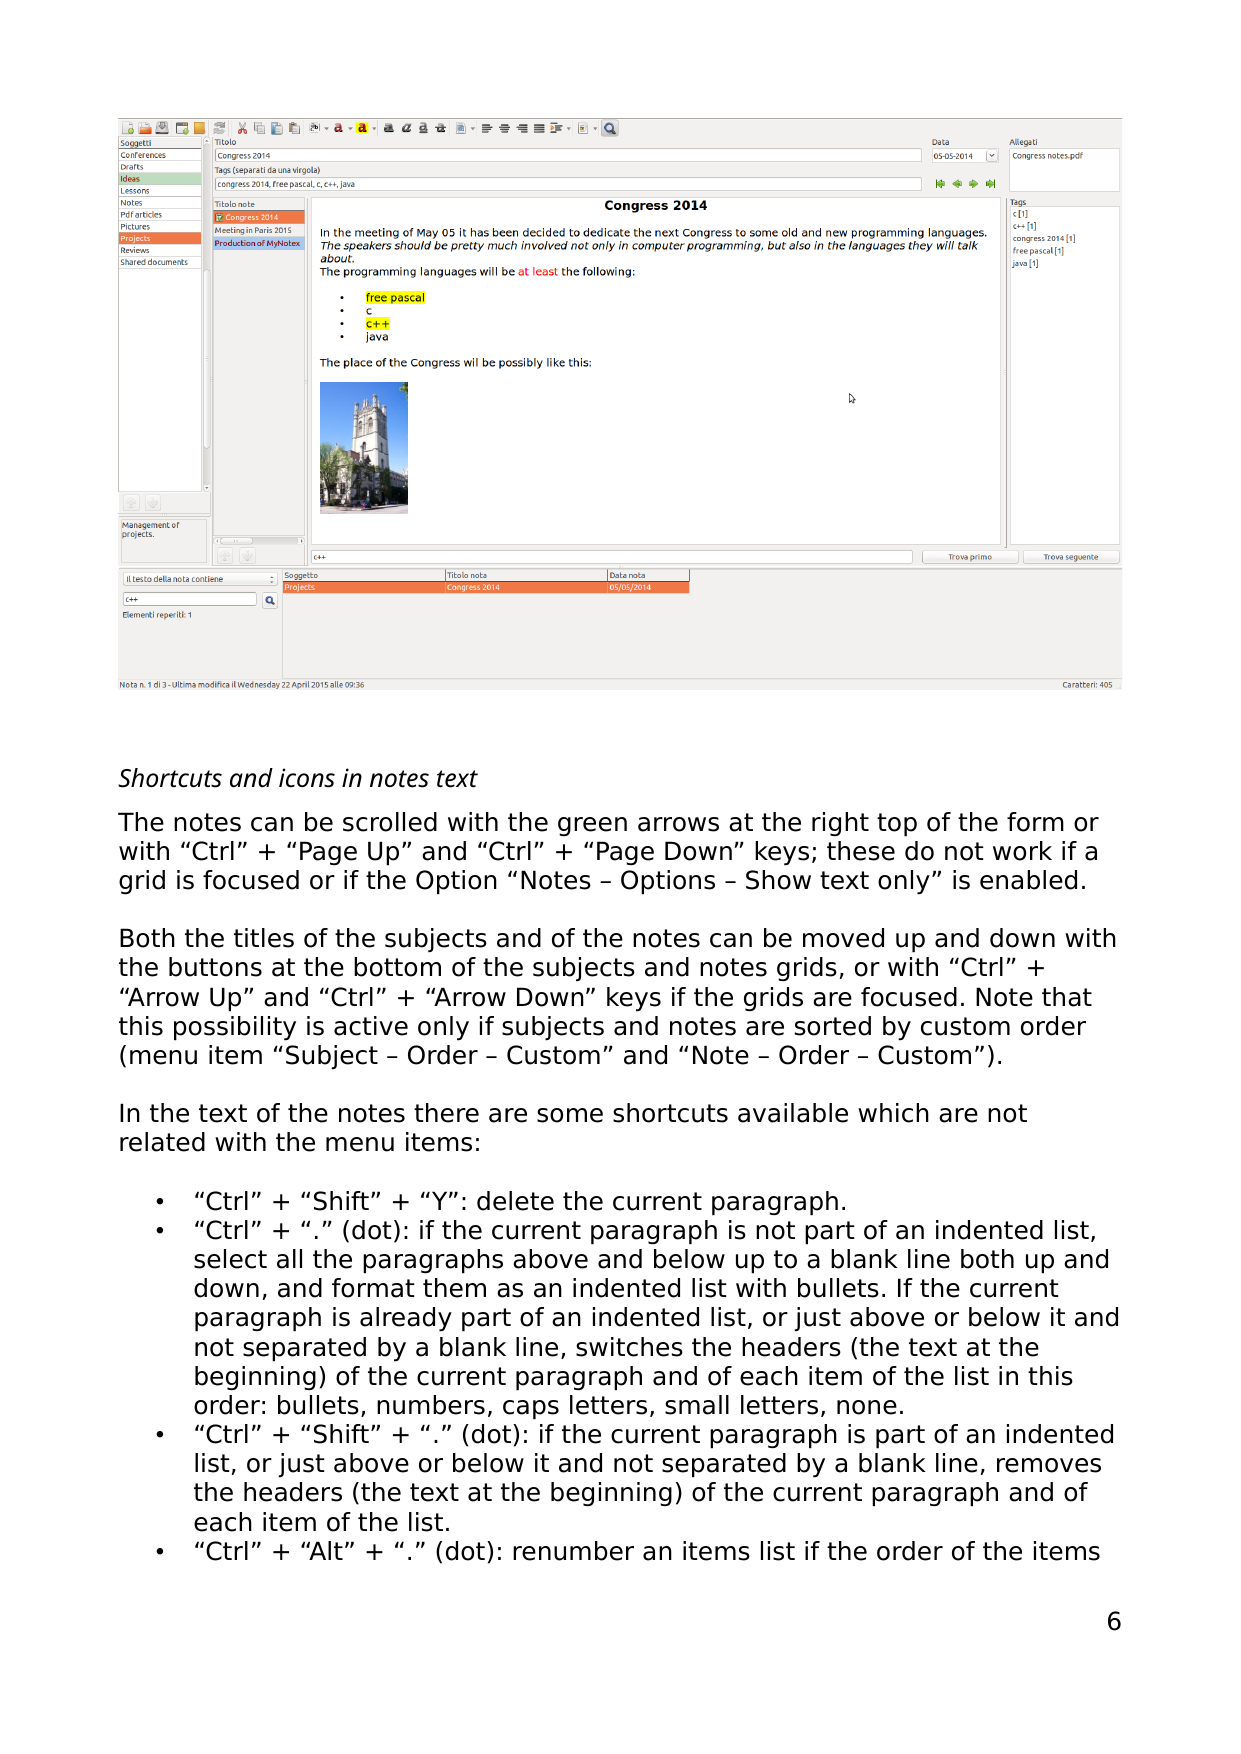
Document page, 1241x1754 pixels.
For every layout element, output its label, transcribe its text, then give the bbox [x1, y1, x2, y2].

list “Ctrl” + “Shift” + “.” (dot): if the current paragraph is part of an indented list, or just above or below it and not separated by a blank line, removes the headers (the text at the beginning) of the current paragraph and of each item of the list. [156, 1420, 1122, 1537]
text In the text of the notes there are some shortcuts available which are not related with the menu items: [118, 1099, 1122, 1158]
text Both the titles of the subjects and of the notes can be moved up and down with the buttons at the bottom of the subjects and notes grids, or with “Ctrl” + “Arrow Up” and “Ctrl” + “Arrow Down” keys if the grids are focused. Note that this possibility is active only if subjects and notes are sorted by custom order (menu item “Subject – Order – Custom” and “Note – Order – Custom”). [118, 924, 1122, 1070]
picture [118, 118, 1123, 690]
list “Ctrl” + “Alt” + “.” (dot): renumber an items list if the order of the items [156, 1537, 1122, 1566]
subtitle Shortcuts and icons in notes text [118, 761, 1122, 795]
text The notes can be scrolled with the green arrows at the right top of the form or with “Ctrl” + “Page Up” and “Ctrl” + “Page Down” keys; these do not work if a grid is focused or if the Option “Notes – Options – Show text only” is enabled. [118, 808, 1122, 895]
list “Ctrl” + “Shift” + “Y”: delete the current paragraph. [156, 1187, 1122, 1216]
list “Ctrl” + “.” (dot): if the current paragraph is not part of an indented list, select all the paragraphs above and below up to a blank line both up and down, and format them as an indented list with bullets. If the current paragraph is already part of an indented list, or just above or below it and not separated by a blank line, switches the headers (the text at the beginning) of the current paragraph and of each item of the list in this order: bullets, numbers, caps letters, small letters, none. [156, 1216, 1122, 1420]
